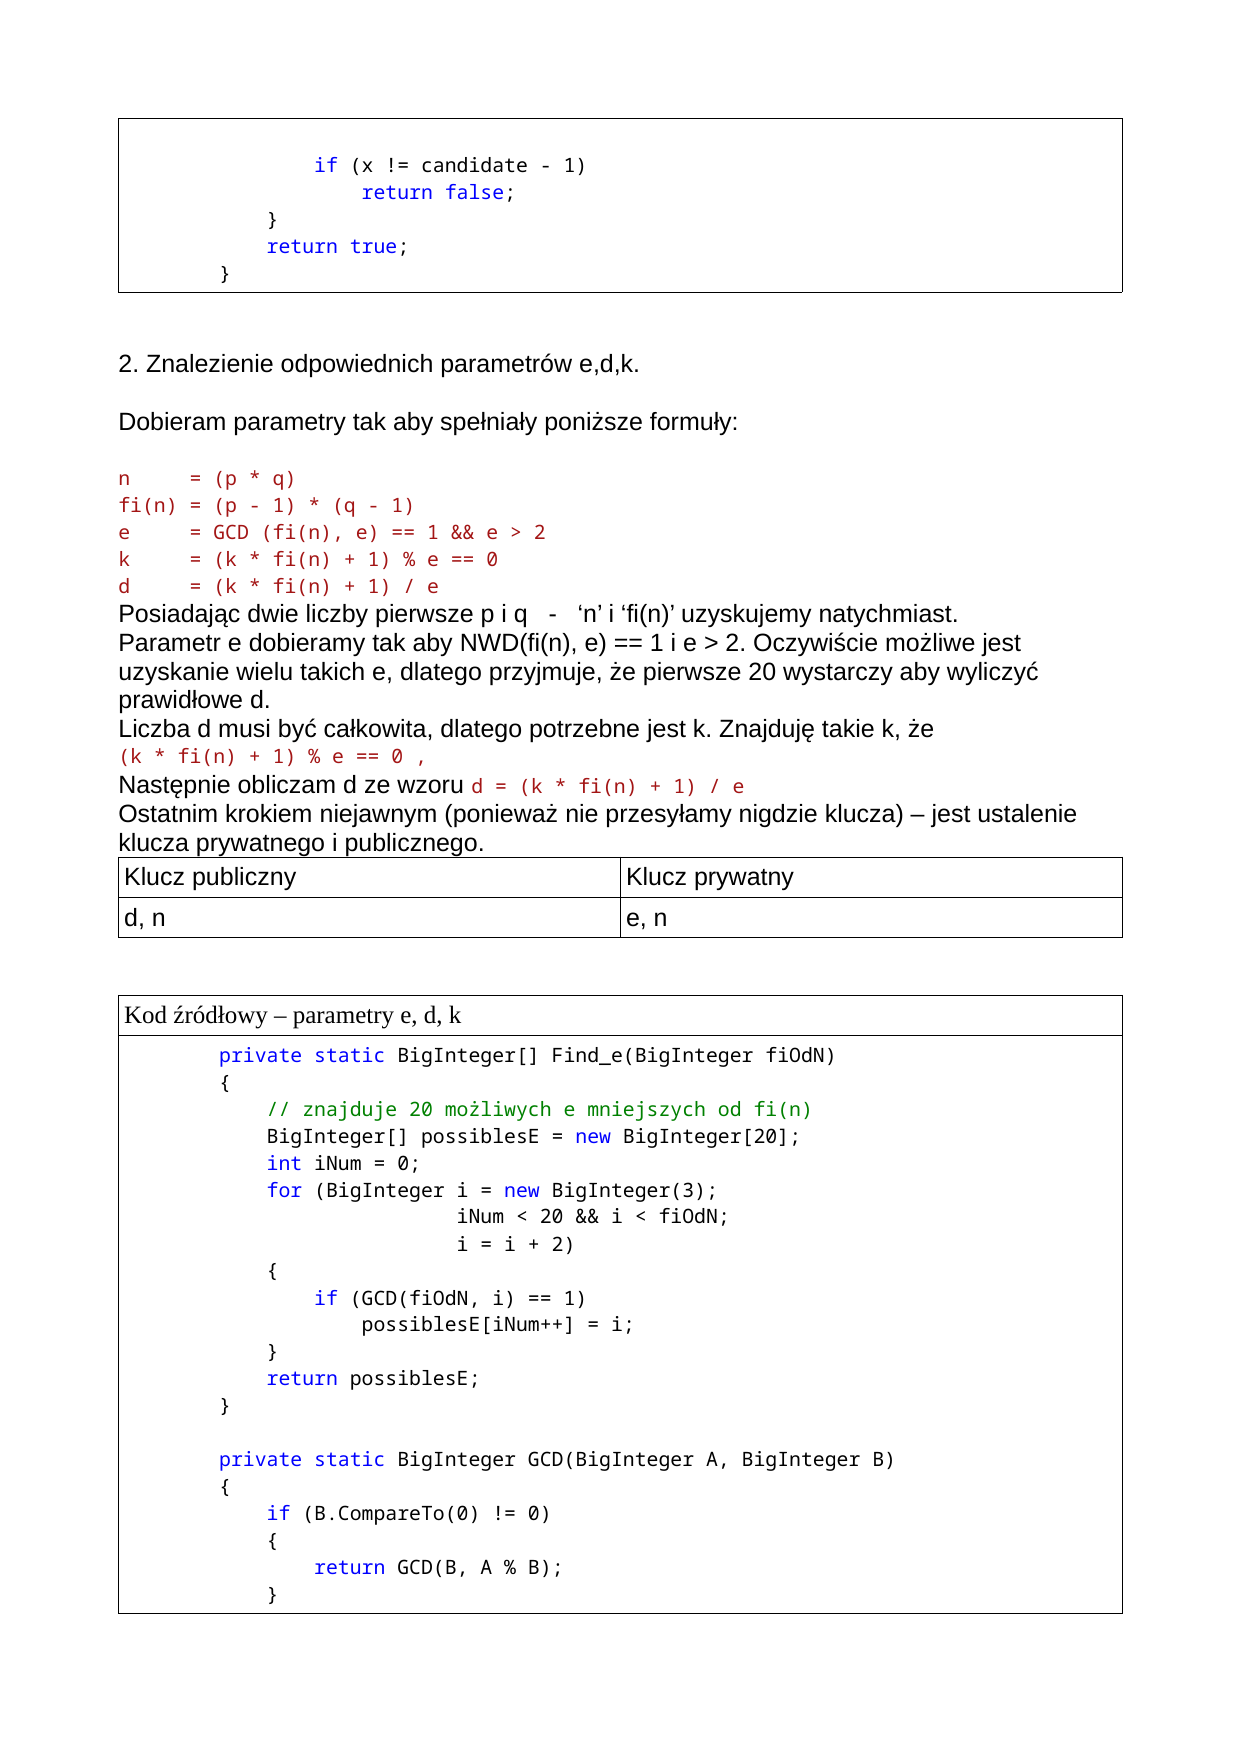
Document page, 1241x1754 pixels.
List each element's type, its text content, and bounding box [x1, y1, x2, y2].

text d = (k * fi(n) + 1) / e [118, 572, 1122, 599]
text Liczba d musi być całkowita, dlatego potrzebne jest k. Znajduję takie k, że [118, 714, 1122, 743]
table_header Kod źródłowy – parametry e, d, k [119, 996, 1122, 1035]
text fi(n) = (p - 1) * (q - 1) [118, 491, 1122, 518]
text n = (p * q) [118, 464, 1122, 491]
text (k * fi(n) + 1) % e == 0 , [118, 743, 1122, 770]
table_cell private static BigInteger[] Find_e(BigInteger fiOdN) { // znajduje 20 możliwych e mniejszych od fi(n) BigInteger[] possiblesE = new BigInteger[20]; int iNum = 0; for (BigInteger i = new BigInteger(3); iNum < 20 && i < fiOdN; i = i + 2) { if (GCD(fiOdN, i) == 1) possiblesE[iNum++] = i; } return possiblesE; } private static BigInteger GCD(BigInteger A, BigInteger B) { if (B.CompareTo(0) != 0) { return GCD(B, A % B); } [119, 1036, 1122, 1613]
text Ostatnim krokiem niejawnym (ponieważ nie przesyłamy nigdzie klucza) – jest ustalenie klucza prywatnego i publicznego. [118, 799, 1122, 857]
table_cell e, n [621, 898, 1122, 937]
table_header Klucz prywatny [621, 858, 1122, 897]
table_cell if (x != candidate - 1) return false; } return true; } [119, 119, 1122, 292]
text Posiadając dwie liczby pierwsze p i q - ‘n’ i ‘fi(n)’ uzyskujemy natychmiast. [118, 599, 1122, 628]
text e = GCD (fi(n), e) == 1 && e > 2 [118, 518, 1122, 545]
text Dobieram parametry tak aby spełniały poniższe formuły: [118, 407, 1122, 435]
table_cell d, n [119, 898, 620, 937]
text Parametr e dobieramy tak aby NWD(fi(n), e) == 1 i e > 2. Oczywiście możliwe jest uzyskanie wielu takich e, dlatego przyjmuje, że pierwsze 20 wystarczy aby wyliczyć prawidłowe d. [118, 628, 1122, 714]
table_header Klucz publiczny [119, 858, 620, 897]
text Następnie obliczam d ze wzoru d = (k * fi(n) + 1) / e [118, 770, 1122, 799]
text k = (k * fi(n) + 1) % e == 0 [118, 545, 1122, 572]
text 2. Znalezienie odpowiednich parametrów e,d,k. [118, 349, 1122, 378]
